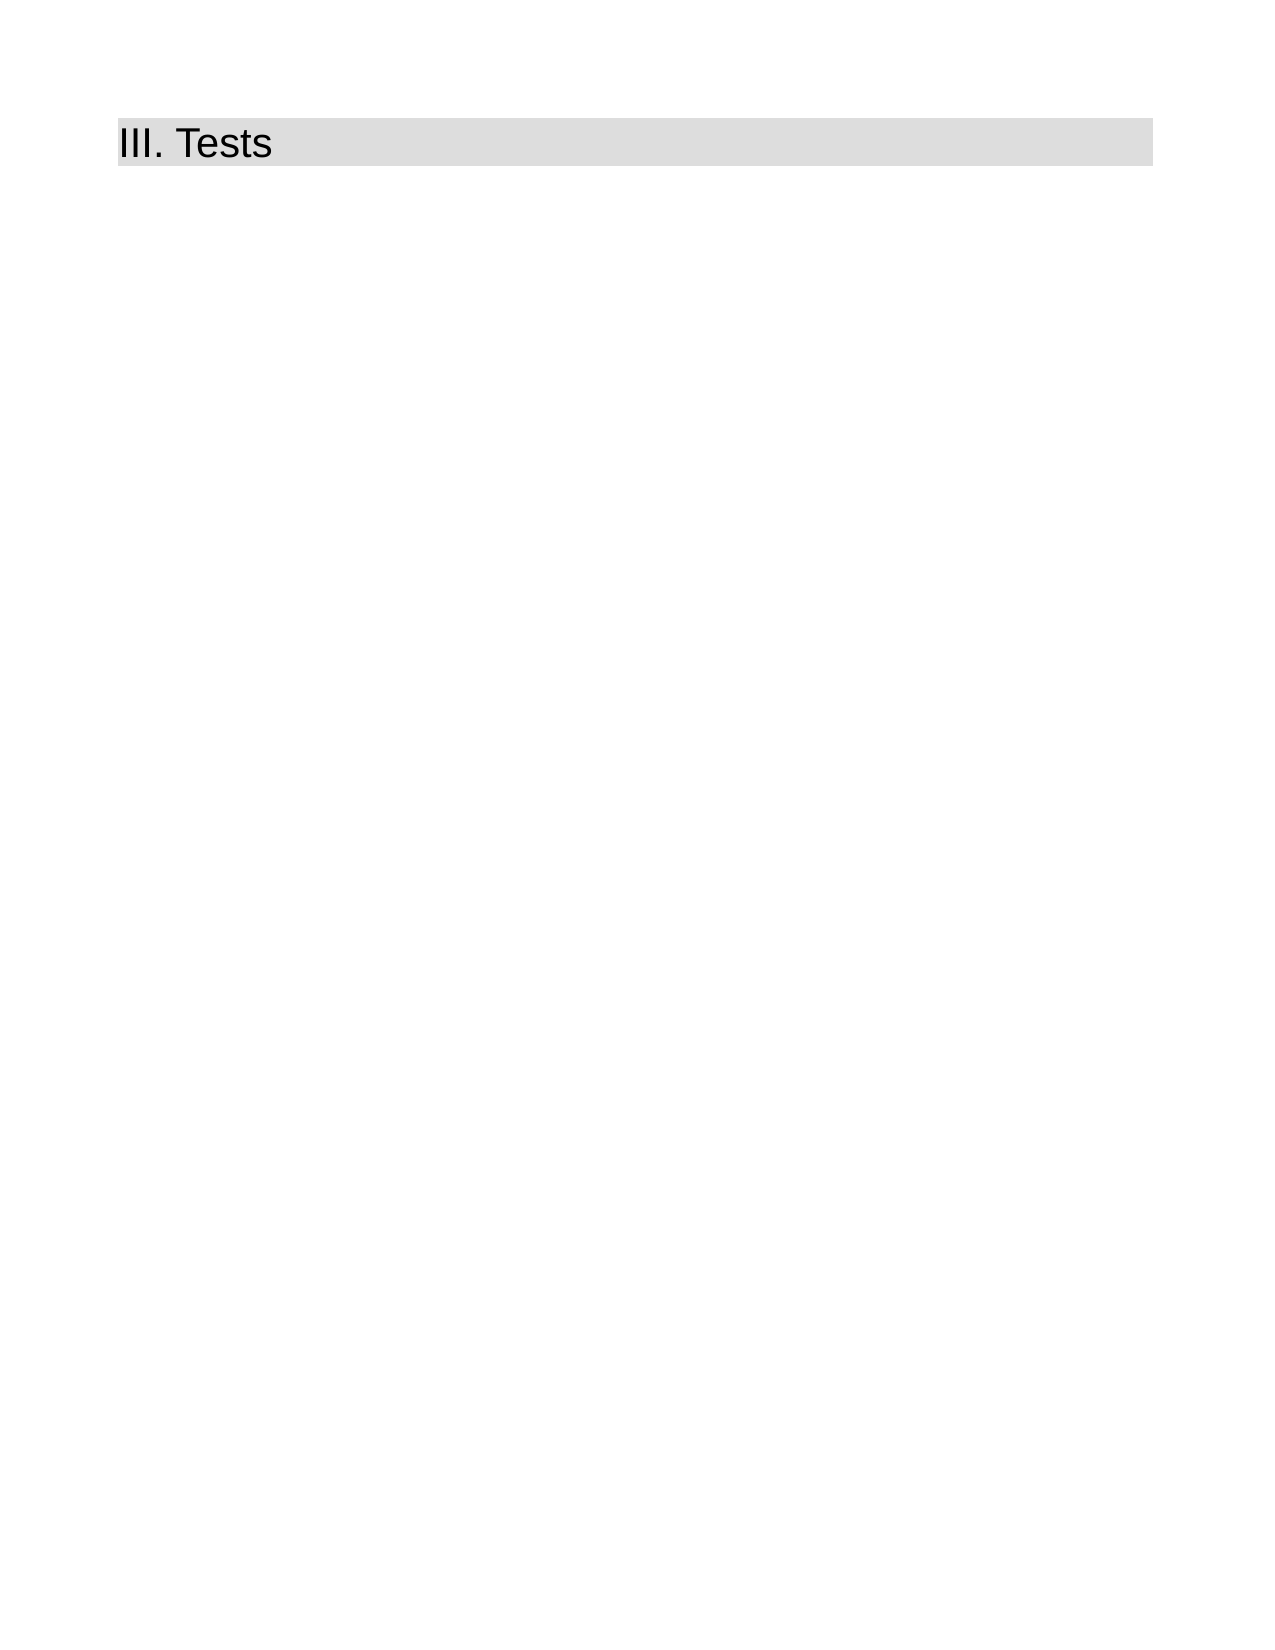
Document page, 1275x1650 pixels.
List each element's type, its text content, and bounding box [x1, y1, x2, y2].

text III. Tests [118, 118, 1157, 166]
